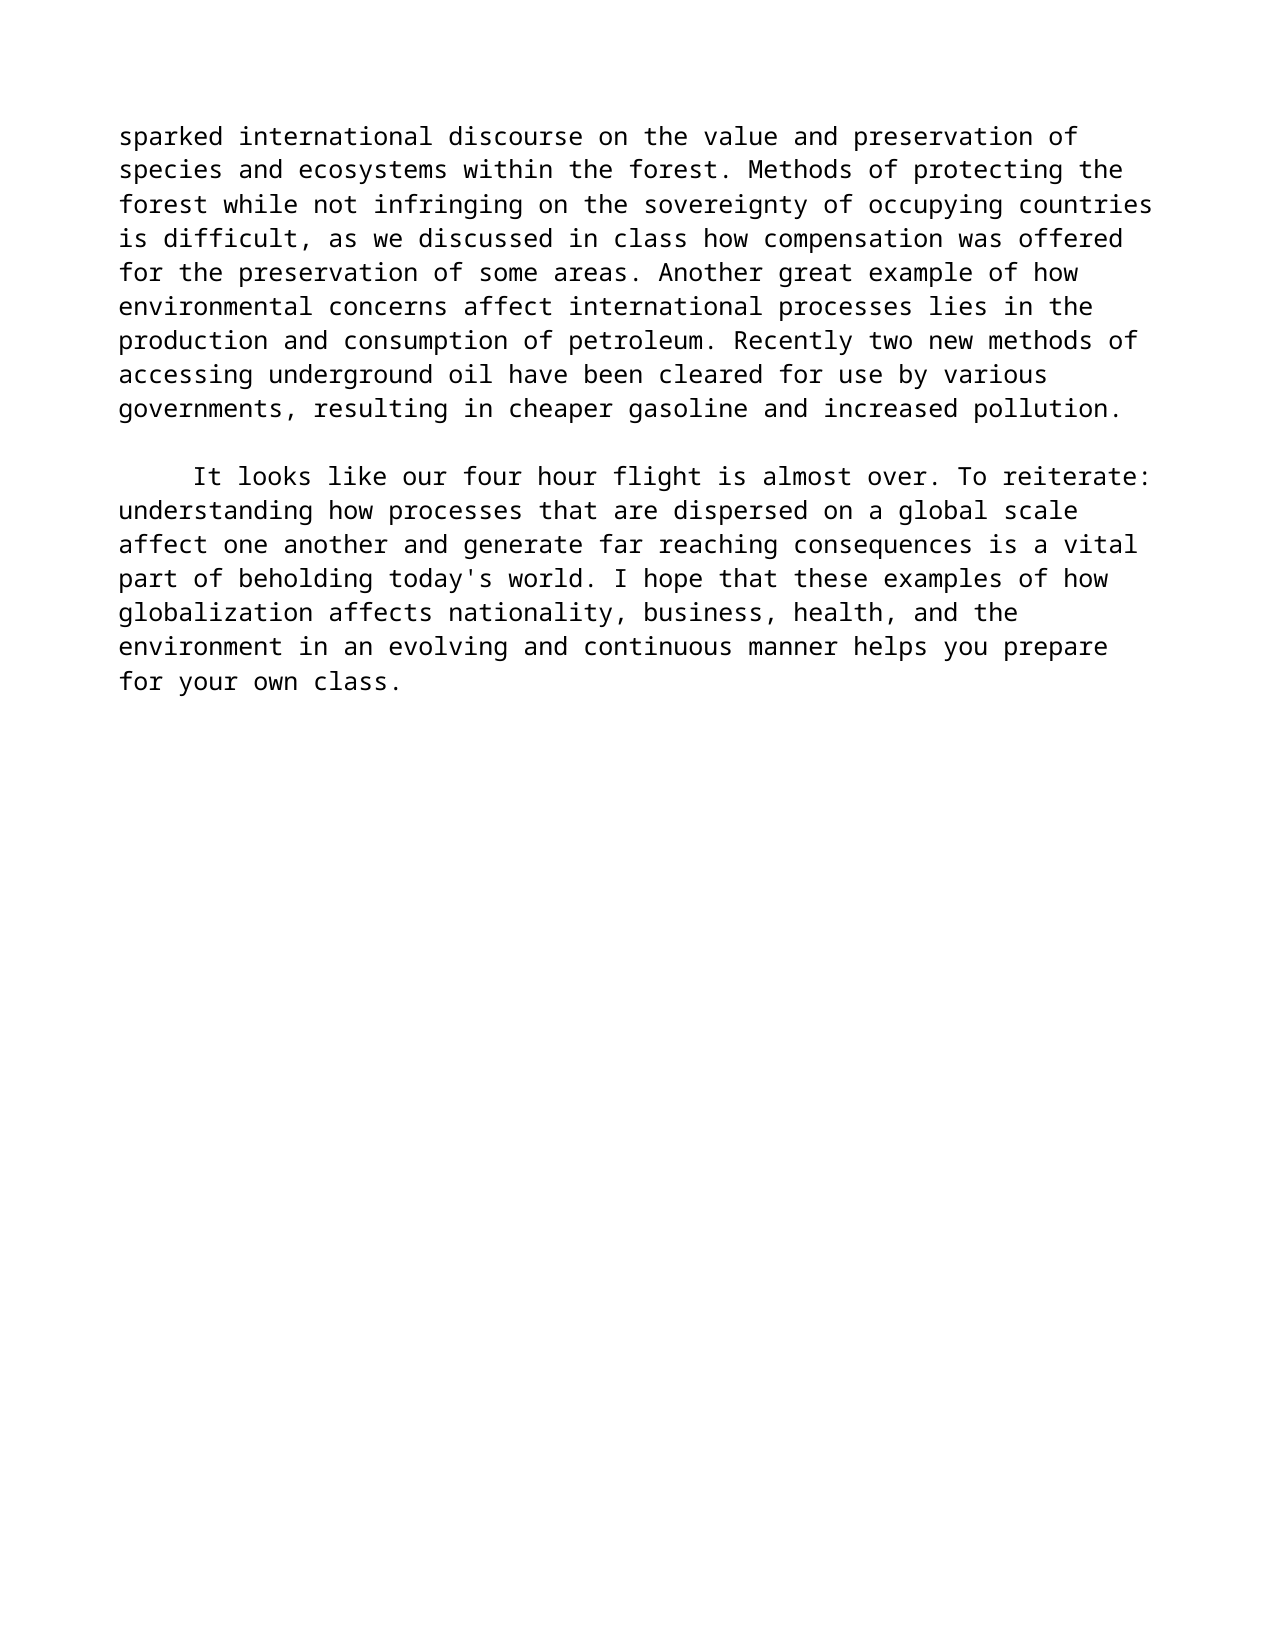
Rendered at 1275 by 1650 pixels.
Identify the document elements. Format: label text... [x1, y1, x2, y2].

text sparked international discourse on the value and preservation of species and ecosystems within the forest. Methods of protecting the forest while not infringing on the sovereignty of occupying countries is difficult, as we discussed in class how compensation was offered for the preservation of some areas. Another great example of how environmental concerns affect international processes lies in the production and consumption of petroleum. Recently two new methods of accessing underground oil have been cleared for use by various governments, resulting in cheaper gasoline and increased pollution. [118, 118, 1157, 425]
text It looks like our four hour flight is almost over. To reiterate: understanding how processes that are dispersed on a global scale affect one another and generate far reaching consequences is a vital part of beholding today's world. I hope that these examples of how globalization affects nationality, business, health, and the environment in an evolving and continuous manner helps you prepare for your own class. [118, 459, 1157, 697]
